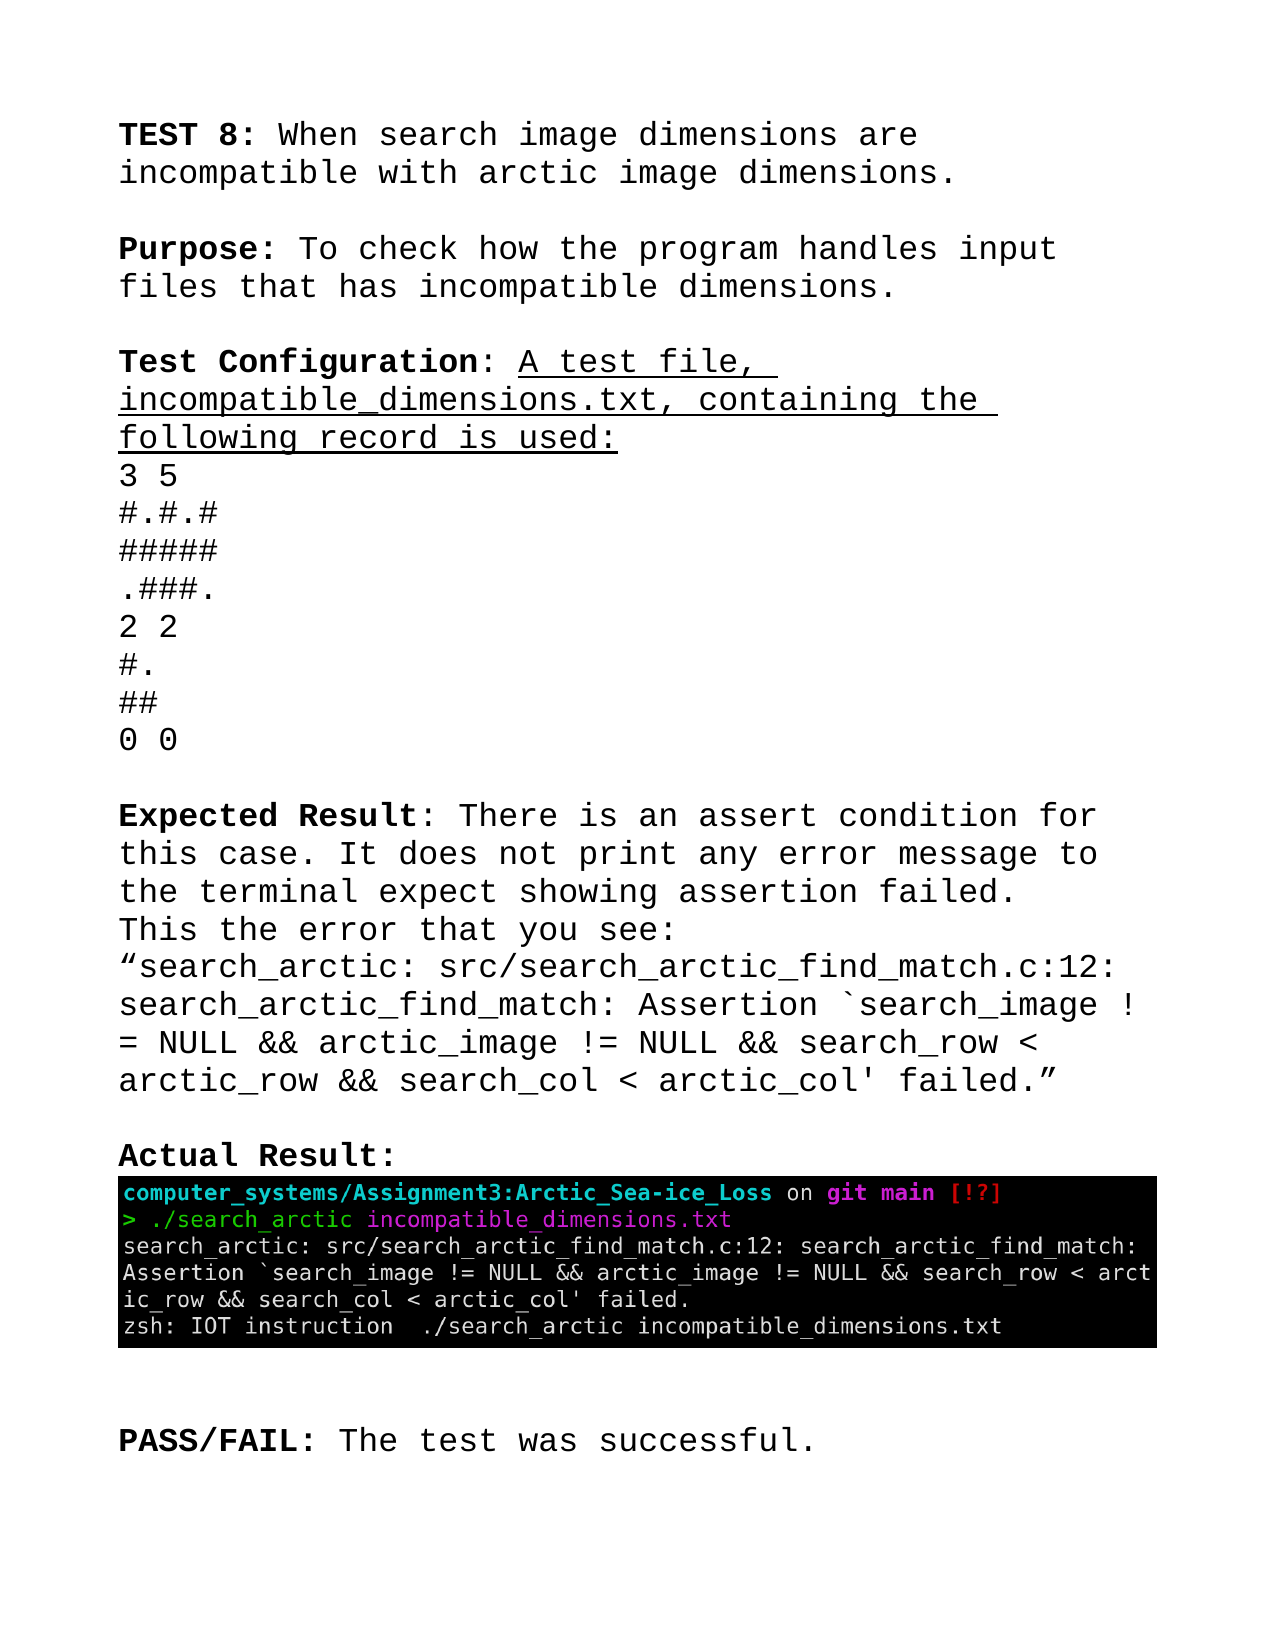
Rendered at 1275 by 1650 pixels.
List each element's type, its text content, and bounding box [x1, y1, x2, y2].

text Actual Result: [118, 1139, 1157, 1176]
text 0 0 [118, 723, 1157, 761]
text #. [118, 647, 1157, 685]
text PASS/FAIL: The test was successful. [118, 1424, 1157, 1461]
text Expected Result: There is an assert condition for this case. It does not print any error message to the terminal expect showing assertion failed. [118, 799, 1157, 912]
text ##### [118, 534, 1157, 572]
text #.#.# [118, 496, 1157, 534]
text “search_arctic: src/search_arctic_find_match.c:12: search_arctic_find_match: Assertion `search_image != NULL && arctic_image != NULL && search_row < arctic_row && search_col < arctic_col' failed.” [118, 950, 1157, 1101]
text Purpose: To check how the program handles input files that has incompatible dimensions. [118, 232, 1157, 307]
text .###. [118, 572, 1157, 610]
text Test Configuration: A test file, incompatible_dimensions.txt, containing the following record is used: [118, 345, 1157, 458]
picture [118, 1176, 1157, 1348]
text ## [118, 685, 1157, 723]
text TEST 8: When search image dimensions are incompatible with arctic image dimensions. [118, 118, 1157, 194]
text This the error that you see: [118, 912, 1157, 950]
text 2 2 [118, 610, 1157, 647]
text 3 5 [118, 458, 1157, 496]
